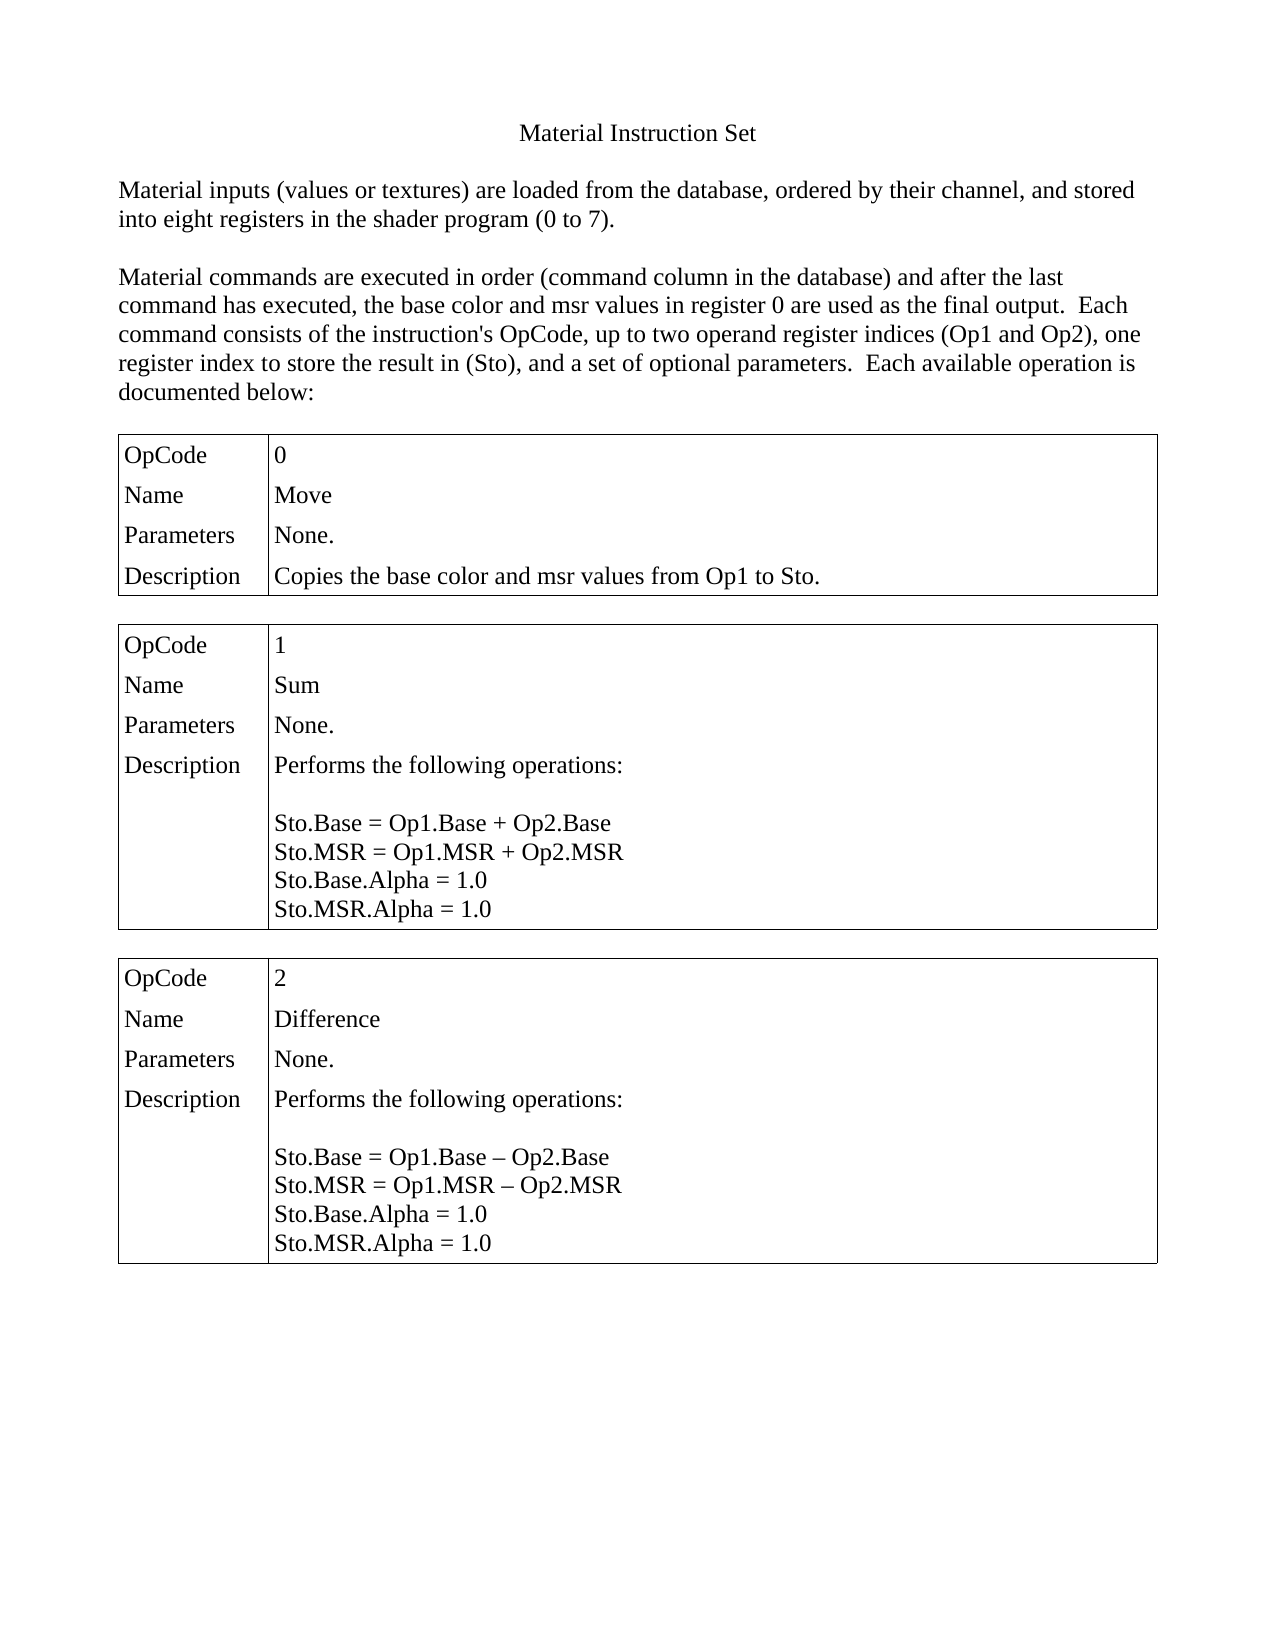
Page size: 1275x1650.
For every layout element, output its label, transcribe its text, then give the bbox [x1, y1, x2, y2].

table_header OpCode [119, 625, 268, 664]
table_header 0 [269, 435, 1157, 475]
table_cell Name [119, 475, 268, 515]
table_cell Sum [269, 665, 1157, 705]
table_cell Performs the following operations: Sto.Base = Op1.Base + Op2.Base Sto.MSR = Op1.MSR + Op2.MSR Sto.Base.Alpha = 1.0 Sto.MSR.Alpha = 1.0 [269, 745, 1157, 929]
text Material commands are executed in order (command column in the database) and after the last command has executed, the base color and msr values in register 0 are used as the final output. Each command consists of the instruction's OpCode, up to two operand register indices (Op1 and Op2), one register index to store the result in (Sto), and a set of optional parameters. Each available operation is documented below: [118, 262, 1157, 406]
table_cell Difference [269, 998, 1157, 1038]
table_header OpCode [119, 435, 268, 475]
table_header 1 [269, 625, 1157, 664]
table_cell Parameters [119, 515, 268, 555]
table_cell Parameters [119, 705, 268, 745]
table_cell Description [119, 555, 268, 595]
table_cell None. [269, 515, 1157, 555]
text Material inputs (values or textures) are loaded from the database, ordered by their channel, and stored into eight registers in the shader program (0 to 7). [118, 176, 1157, 233]
table_cell Description [119, 745, 268, 929]
table_cell Performs the following operations: Sto.Base = Op1.Base – Op2.Base Sto.MSR = Op1.MSR – Op2.MSR Sto.Base.Alpha = 1.0 Sto.MSR.Alpha = 1.0 [269, 1079, 1157, 1262]
table_cell Name [119, 998, 268, 1038]
table_header 2 [269, 959, 1157, 998]
table_cell Name [119, 665, 268, 705]
table_cell None. [269, 1038, 1157, 1078]
table_cell Description [119, 1079, 268, 1262]
table_cell Copies the base color and msr values from Op1 to Sto. [269, 555, 1157, 595]
table_cell None. [269, 705, 1157, 745]
text Material Instruction Set [118, 118, 1157, 147]
table_cell Parameters [119, 1038, 268, 1078]
table_cell Move [269, 475, 1157, 515]
table_header OpCode [119, 959, 268, 998]
